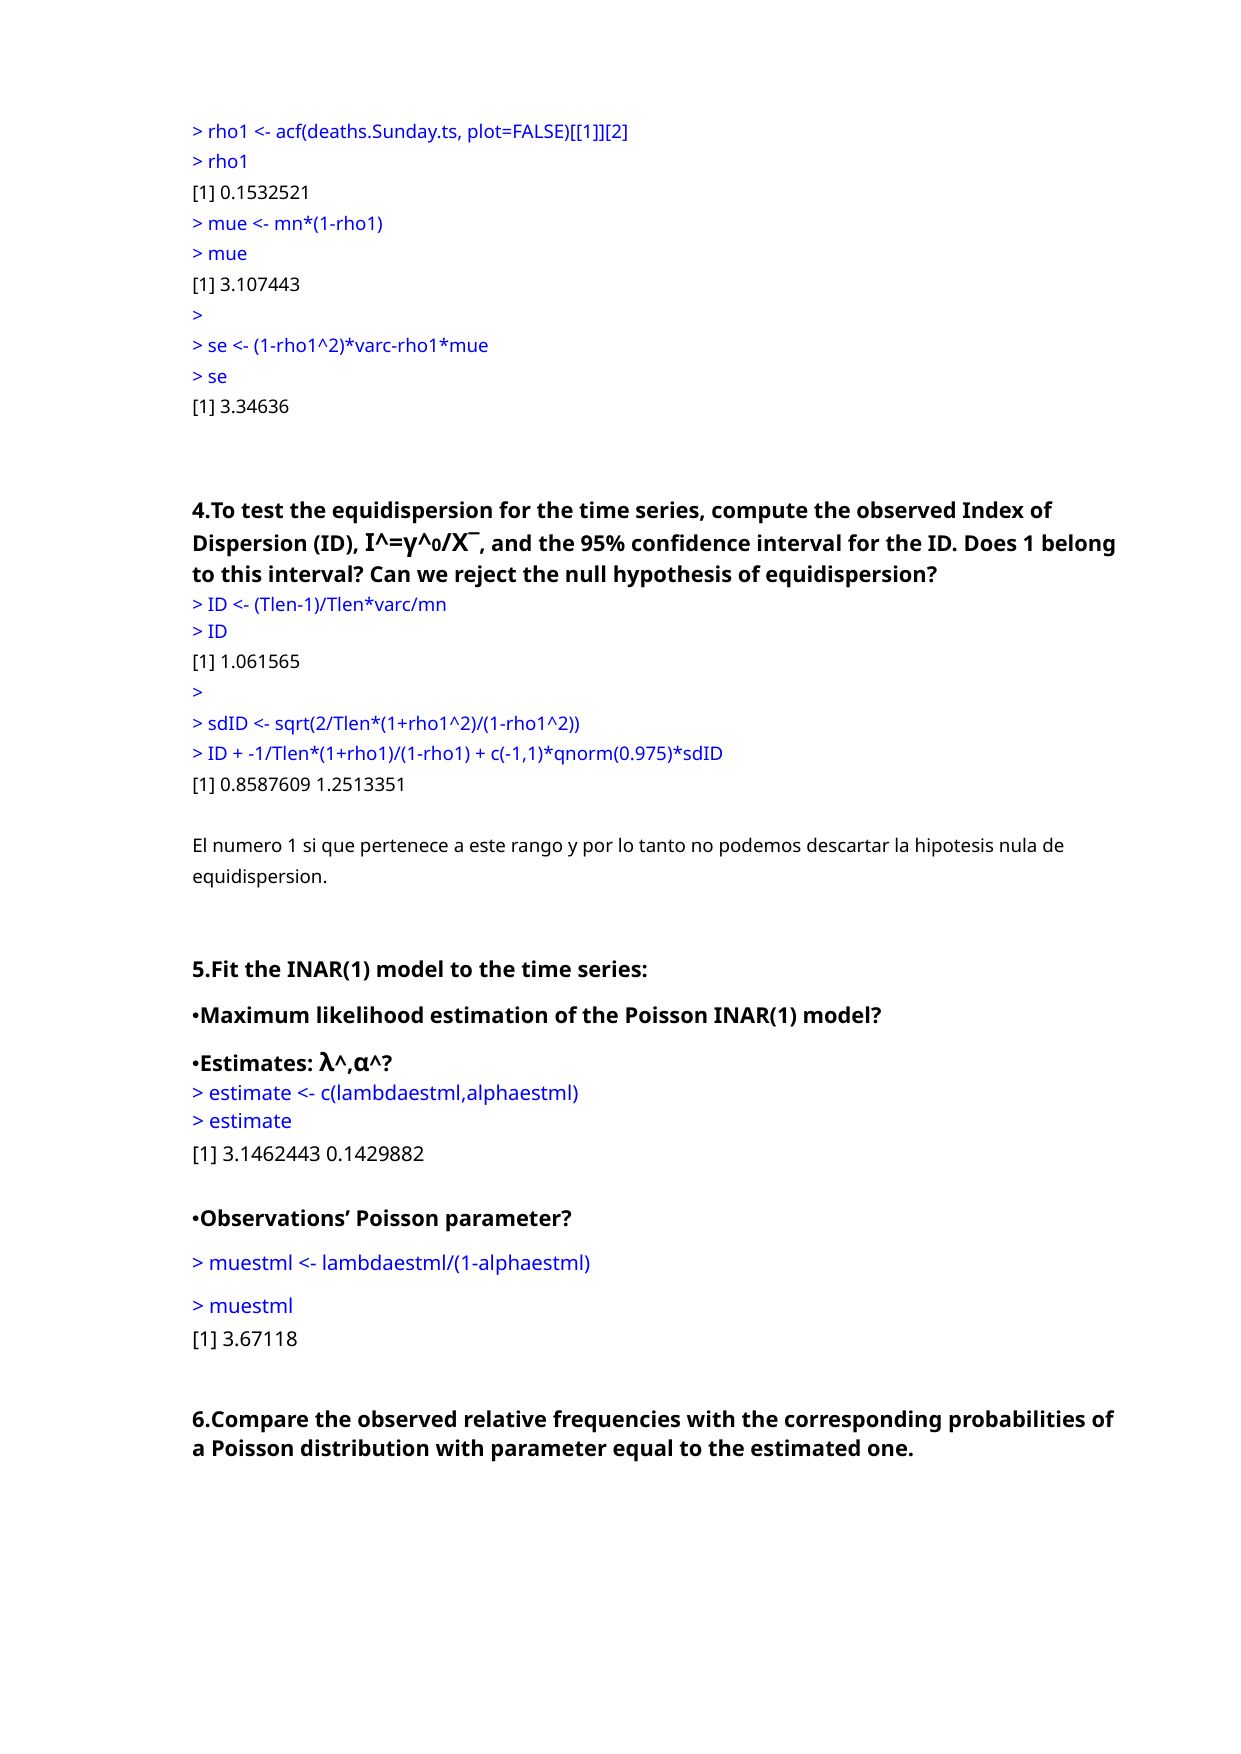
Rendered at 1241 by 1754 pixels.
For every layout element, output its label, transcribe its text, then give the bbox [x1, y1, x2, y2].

text [1] 3.34636 [192, 394, 1122, 419]
text > sdID <- sqrt(2/Tlen*(1+rho1^2)/(1-rho1^2)) [192, 710, 1122, 736]
text El numero 1 si que pertenece a este rango y por lo tanto no podemos descartar la hipotesis nula de equidispersion. [192, 832, 1122, 889]
text > ID + -1/Tlen*(1+rho1)/(1-rho1) + c(-1,1)*qnorm(0.975)*sdID [192, 741, 1122, 766]
text [1] 3.67118 [192, 1325, 1122, 1353]
list > muestml <- lambdaestml/(1-alphaestml) [118, 1248, 1122, 1276]
text > rho1 <- acf(deaths.Sunday.ts, plot=FALSE)[[1]][2] [192, 118, 1122, 144]
text > ID <- (Tlen-1)/Tlen*varc/mn [118, 588, 1122, 618]
list Observations’ Poisson parameter? [118, 1203, 1122, 1233]
text > mue [192, 241, 1122, 266]
list Fit the INAR(1) model to the time series: [118, 954, 1122, 984]
text > mue <- mn*(1-rho1) [192, 210, 1122, 236]
text [1] 3.107443 [192, 271, 1122, 297]
text [1] 0.8587609 1.2513351 [192, 771, 1122, 797]
list To test the equidispersion for the time series, compute the observed Index of Dispersion (ID), I^=γ^0/X¯, and the 95% confidence interval for the ID. Does 1 belong to this interval? Can we reject the null hypothesis of equidispersion? [118, 495, 1122, 588]
text > muestml [192, 1292, 1122, 1319]
text > se [192, 363, 1122, 389]
text > [192, 302, 1122, 327]
text [1] 1.061565 [192, 649, 1122, 674]
text > ID [192, 618, 1122, 644]
text > se <- (1-rho1^2)*varc-rho1*mue [192, 332, 1122, 358]
list Compare the observed relative frequencies with the corresponding probabilities of a Poisson distribution with parameter equal to the estimated one. [118, 1404, 1122, 1463]
list Estimates: λ^,α^? [118, 1045, 1122, 1079]
text [1] 3.1462443 0.1429882 [192, 1140, 1122, 1168]
text > rho1 [192, 149, 1122, 174]
list Maximum likelihood estimation of the Poisson INAR(1) model? [118, 999, 1122, 1029]
text > [192, 679, 1122, 705]
text > estimate [192, 1107, 1122, 1134]
list > estimate <- c(lambdaestml,alphaestml) [118, 1079, 1122, 1107]
text [1] 0.1532521 [192, 179, 1122, 205]
